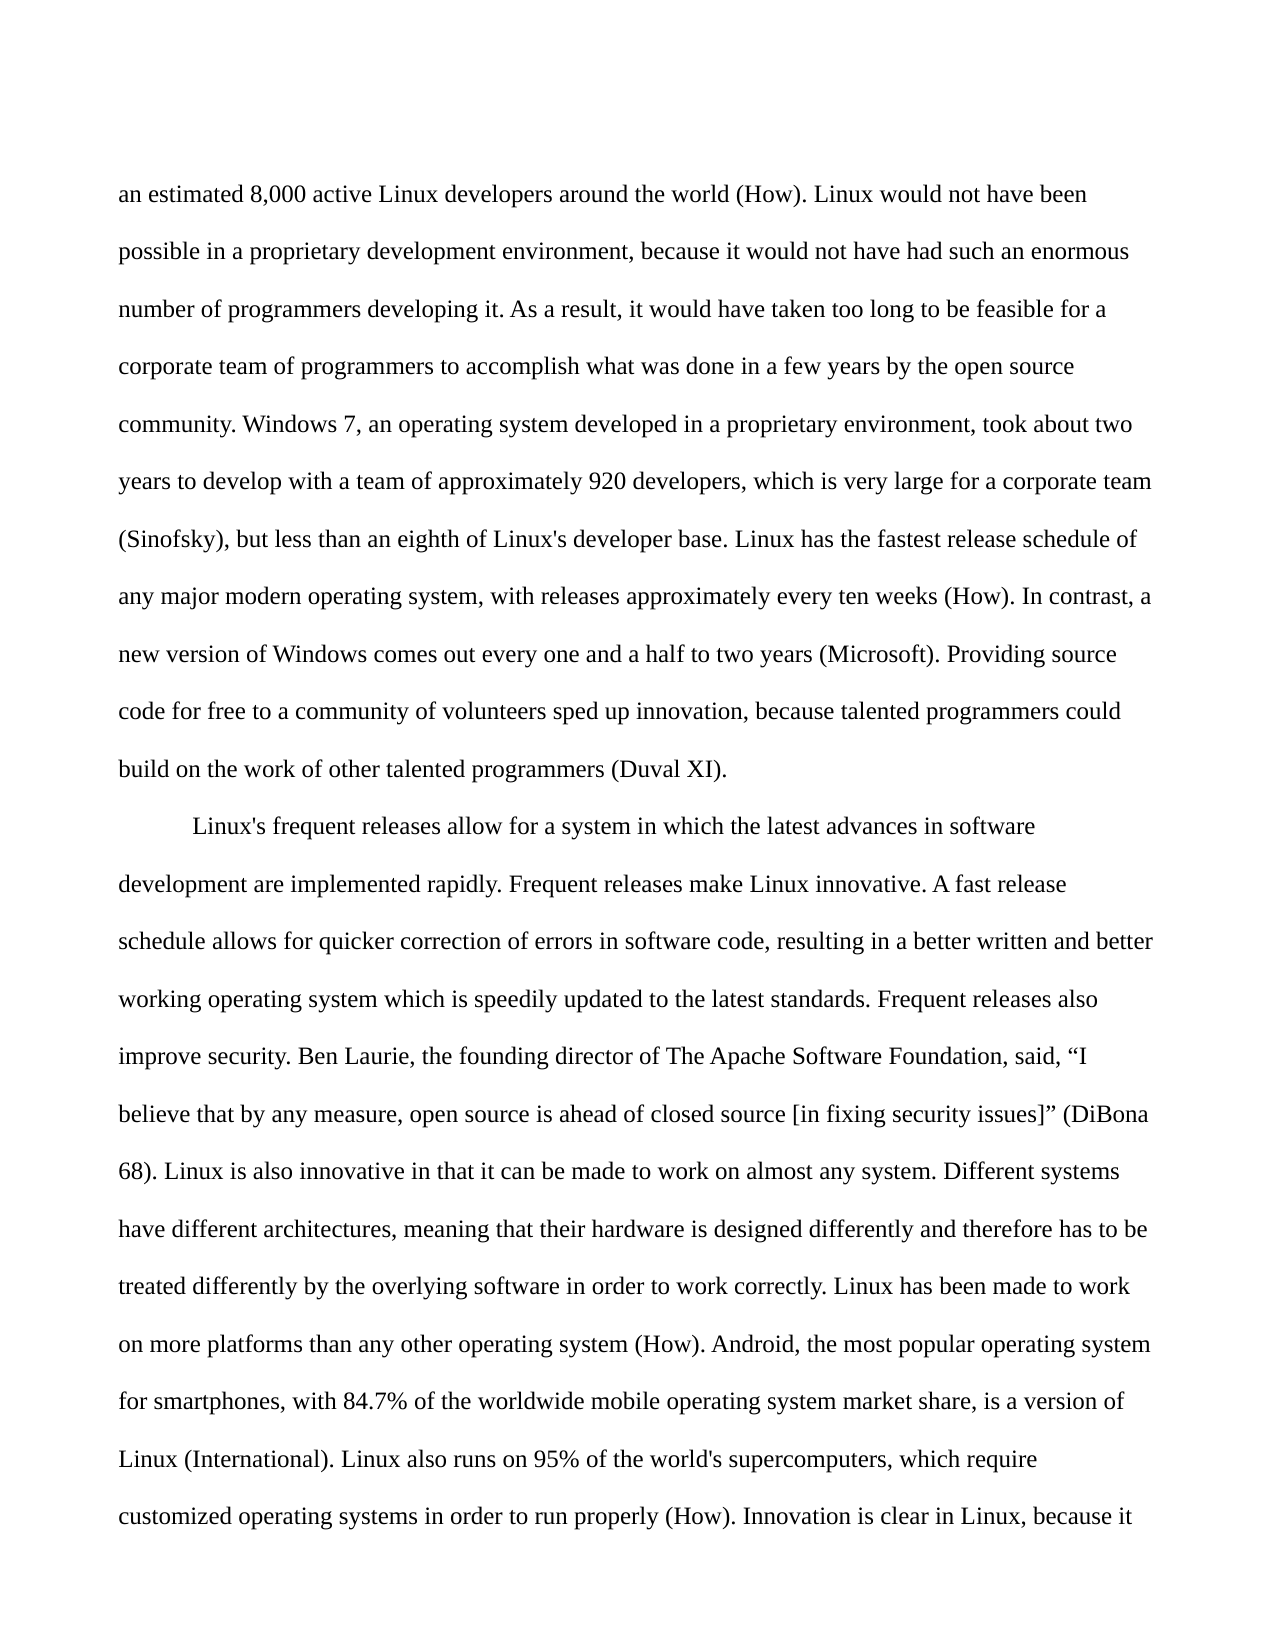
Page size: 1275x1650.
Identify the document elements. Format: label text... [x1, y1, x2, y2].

text an estimated 8,000 active Linux developers around the world (How). Linux would not have been possible in a proprietary development environment, because it would not have had such an enormous number of programmers developing it. As a result, it would have taken too long to be feasible for a corporate team of programmers to accomplish what was done in a few years by the open source community. Windows 7, an operating system developed in a proprietary environment, took about two years to develop with a team of approximately 920 developers, which is very large for a corporate team (Sinofsky), but less than an eighth of Linux's developer base. Linux has the fastest release schedule of any major modern operating system, with releases approximately every ten weeks (How). In contrast, a new version of Windows comes out every one and a half to two years (Microsoft). Providing source code for free to a community of volunteers sped up innovation, because talented programmers could build on the work of other talented programmers (Duval XI). [118, 179, 1157, 783]
text Linux's frequent releases allow for a system in which the latest advances in software development are implemented rapidly. Frequent releases make Linux innovative. A fast release schedule allows for quicker correction of errors in software code, resulting in a better written and better working operating system which is speedily updated to the latest standards. Frequent releases also improve security. Ben Laurie, the founding director of The Apache Software Foundation, said, “I believe that by any measure, open source is ahead of closed source [in fixing security issues]” (DiBona 68). Linux is also innovative in that it can be made to work on almost any system. Different systems have different architectures, meaning that their hardware is designed differently and therefore has to be treated differently by the overlying software in order to work correctly. Linux has been made to work on more platforms than any other operating system (How). Android, the most popular operating system for smartphones, with 84.7% of the worldwide mobile operating system market share, is a version of Linux (International). Linux also runs on 95% of the world's supercomputers, which require customized operating systems in order to run properly (How). Innovation is clear in Linux, because it [118, 811, 1157, 1530]
